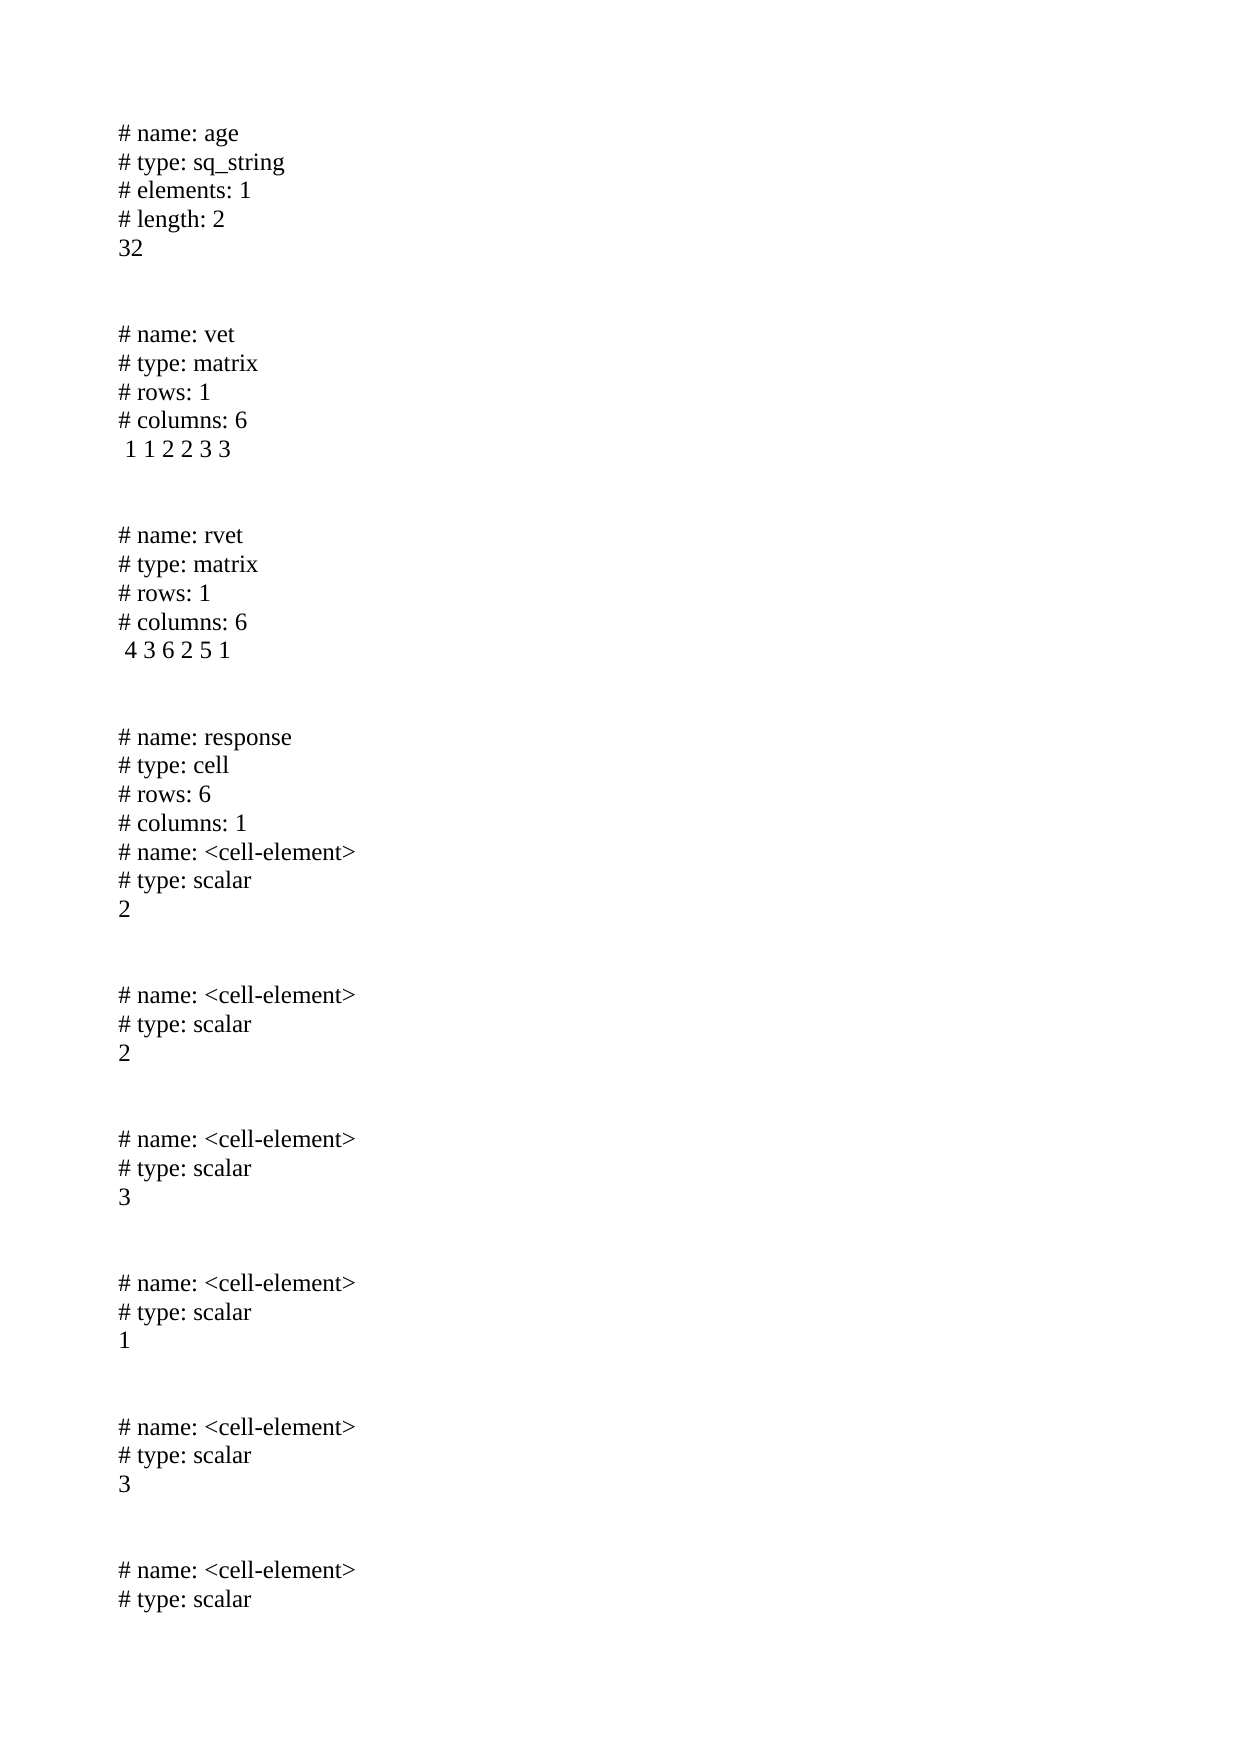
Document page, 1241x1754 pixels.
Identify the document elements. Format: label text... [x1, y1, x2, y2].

text # rows: 6 [118, 779, 1122, 808]
text # type: scalar [118, 1441, 1122, 1469]
text # type: sq_string [118, 147, 1122, 176]
text # rows: 1 [118, 377, 1122, 406]
text # name: <cell-element> [118, 837, 1122, 866]
text # type: scalar [118, 1009, 1122, 1038]
text 4 3 6 2 5 1 [118, 636, 1122, 664]
text 3 [118, 1469, 1122, 1498]
text # type: scalar [118, 866, 1122, 894]
text # name: <cell-element> [118, 1268, 1122, 1297]
text # name: response [118, 722, 1122, 751]
text # type: cell [118, 751, 1122, 779]
text # columns: 6 [118, 406, 1122, 434]
text # type: matrix [118, 348, 1122, 377]
text # elements: 1 [118, 176, 1122, 204]
text # type: matrix [118, 549, 1122, 578]
text 2 [118, 894, 1122, 923]
text # columns: 1 [118, 808, 1122, 837]
text # rows: 1 [118, 578, 1122, 607]
text 32 [118, 233, 1122, 262]
text # name: <cell-element> [118, 981, 1122, 1009]
text 1 [118, 1326, 1122, 1354]
text # type: scalar [118, 1153, 1122, 1182]
text 3 [118, 1182, 1122, 1211]
text # name: <cell-element> [118, 1556, 1122, 1584]
text # name: vet [118, 319, 1122, 348]
text # type: scalar [118, 1584, 1122, 1613]
text 2 [118, 1038, 1122, 1067]
text 1 1 2 2 3 3 [118, 434, 1122, 463]
text # name: rvet [118, 521, 1122, 549]
text # columns: 6 [118, 607, 1122, 636]
text # name: age [118, 118, 1122, 147]
text # name: <cell-element> [118, 1412, 1122, 1441]
text # length: 2 [118, 204, 1122, 233]
text # type: scalar [118, 1297, 1122, 1326]
text # name: <cell-element> [118, 1124, 1122, 1153]
